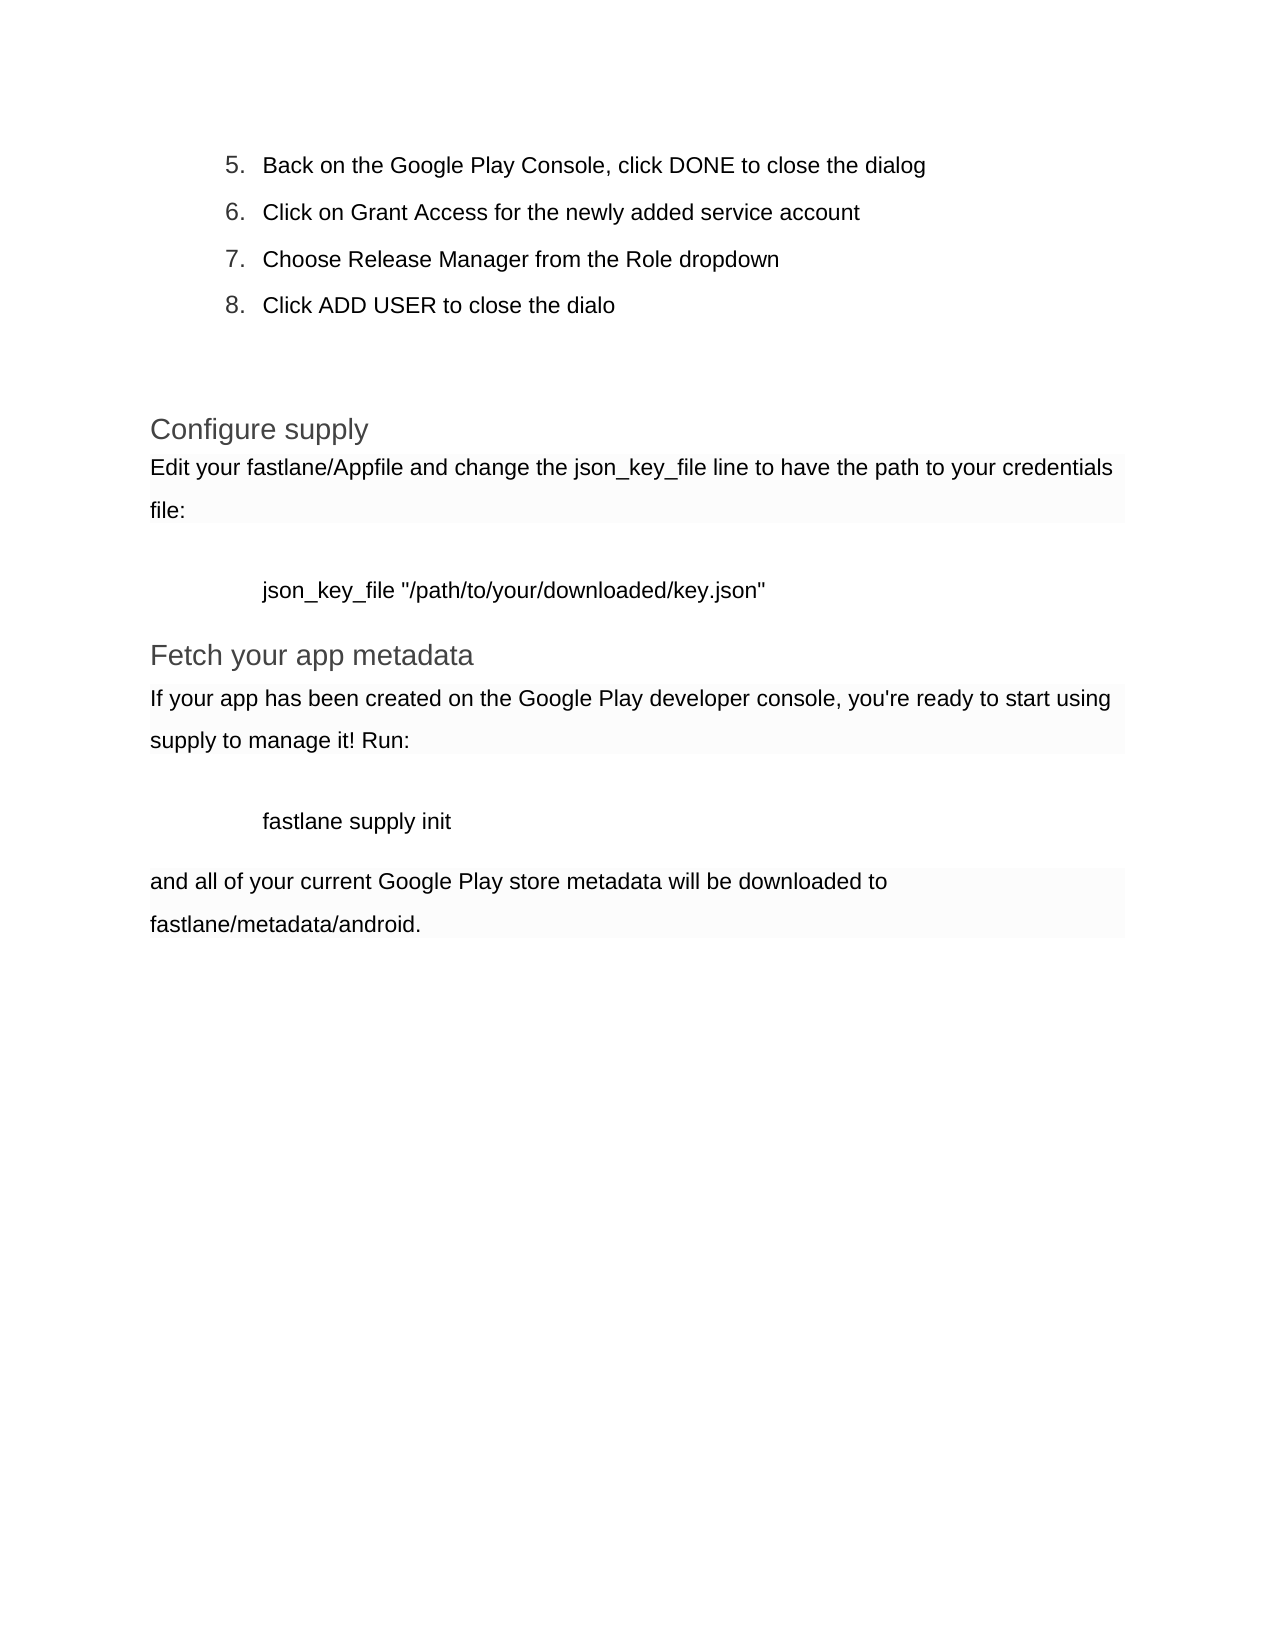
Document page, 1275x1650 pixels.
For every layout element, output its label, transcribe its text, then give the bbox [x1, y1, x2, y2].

text fastlane supply init [262, 808, 1125, 864]
list Choose Release Manager from the Role dropdown [225, 243, 1125, 272]
list Back on the Google Play Console, click DONE to close the dialog [225, 150, 1125, 179]
text json_key_file "/path/to/your/downloaded/key.json" [262, 577, 1125, 634]
subtitle Configure supply [150, 412, 1125, 446]
text and all of your current Google Play store metadata will be downloaded to fastlane/metadata/android. [150, 868, 1125, 938]
text If your app has been created on the Google Play developer console, you're ready to start using supply to manage it! Run: [150, 684, 1125, 754]
text Edit your fastlane/Appfile and change the json_key_file line to have the path to your credentials file: [150, 454, 1125, 523]
list Click ADD USER to close the dialo [225, 290, 1125, 319]
subtitle Fetch your app metadata [150, 638, 1125, 671]
list Click on Grant Access for the newly added service account [225, 197, 1125, 226]
